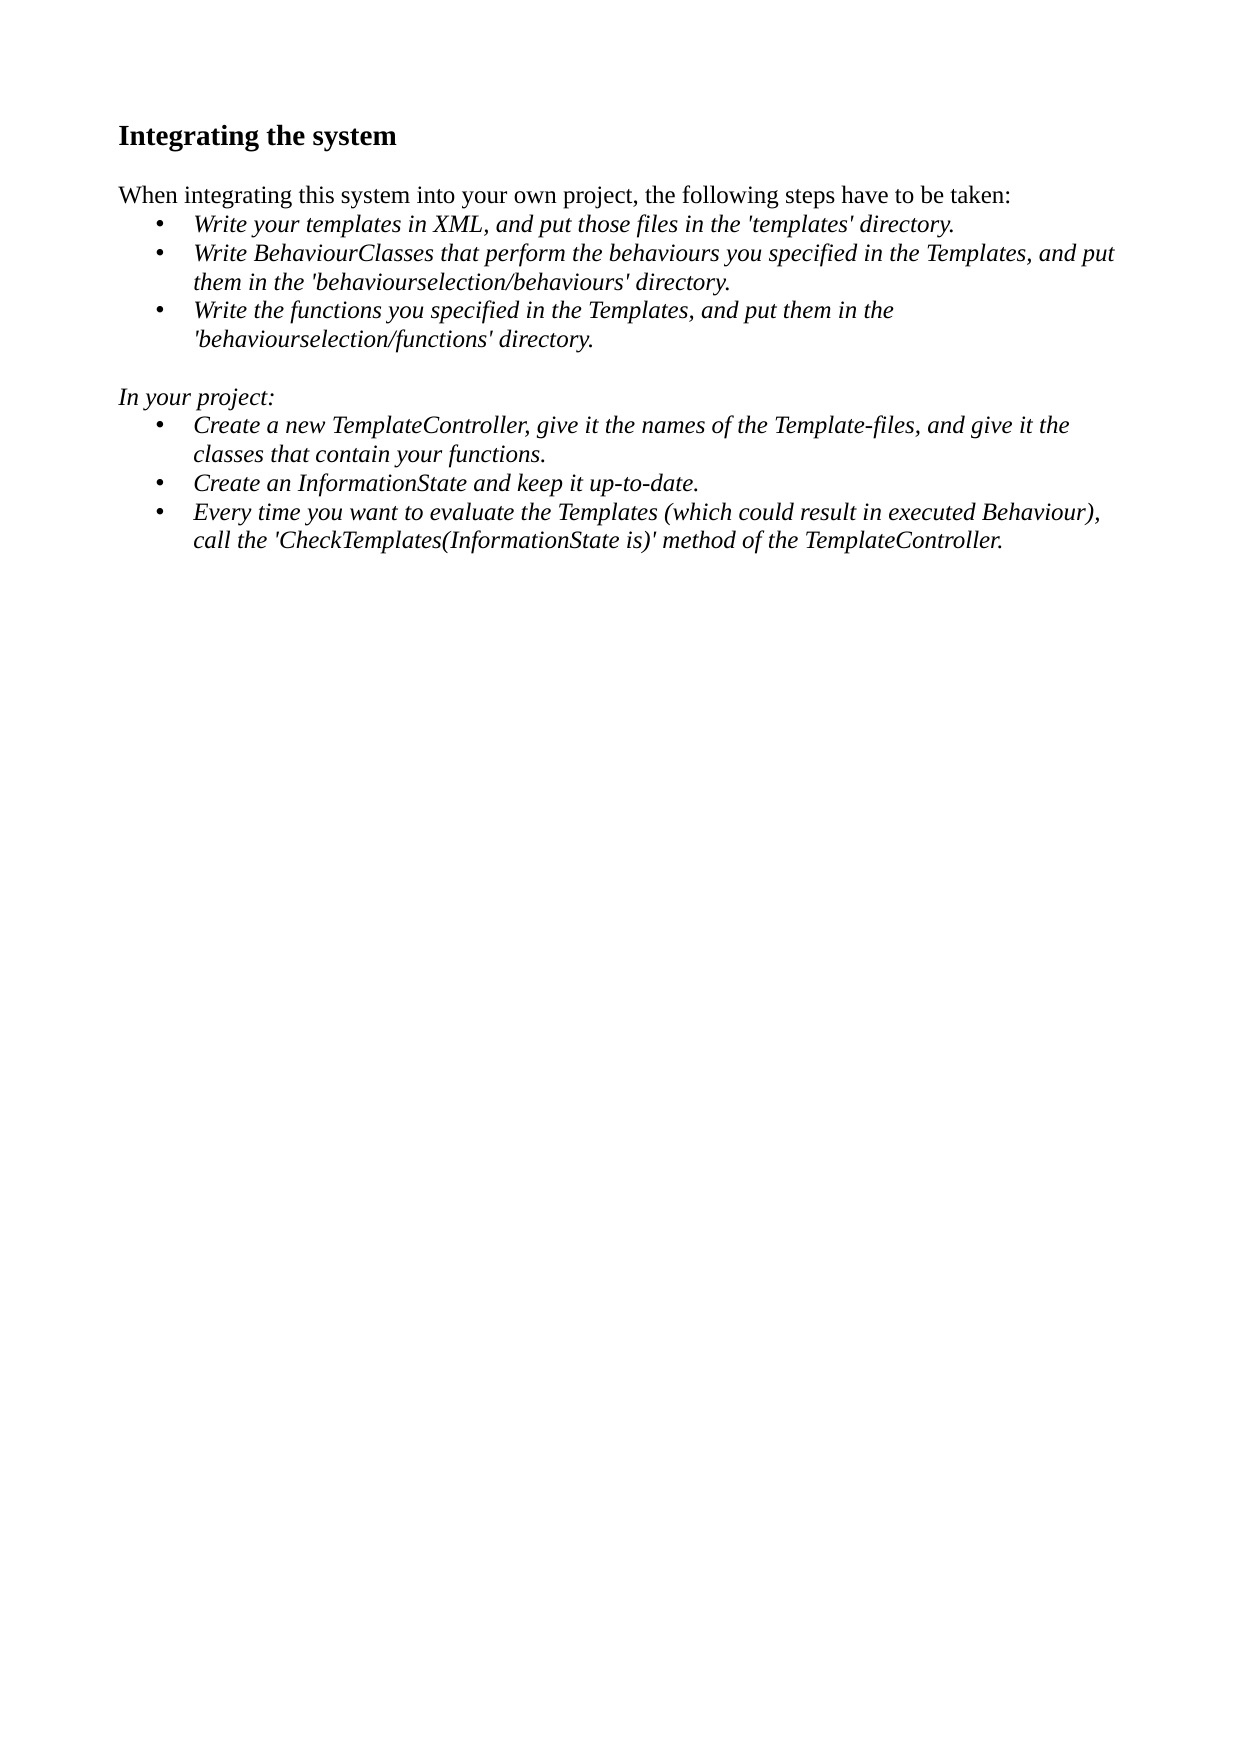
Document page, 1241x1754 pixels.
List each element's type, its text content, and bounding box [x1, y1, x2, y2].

list Write your templates in XML, and put those files in the 'templates' directory. [156, 209, 1122, 238]
text When integrating this system into your own project, the following steps have to be taken: [118, 180, 1122, 209]
text Integrating the system [118, 118, 1122, 152]
list Create a new TemplateController, give it the names of the Template-files, and give it the classes that contain your functions. [156, 410, 1122, 468]
text In your project: [118, 382, 1122, 410]
list Every time you want to evaluate the Templates (which could result in executed Behaviour), call the 'CheckTemplates(InformationState is)' method of the TemplateController. [156, 497, 1122, 554]
list Write BehaviourClasses that perform the behaviours you specified in the Templates, and put them in the 'behaviourselection/behaviours' directory. [156, 238, 1122, 295]
list Write the functions you specified in the Templates, and put them in the 'behaviourselection/functions' directory. [156, 295, 1122, 353]
list Create an InformationState and keep it up-to-date. [156, 468, 1122, 497]
